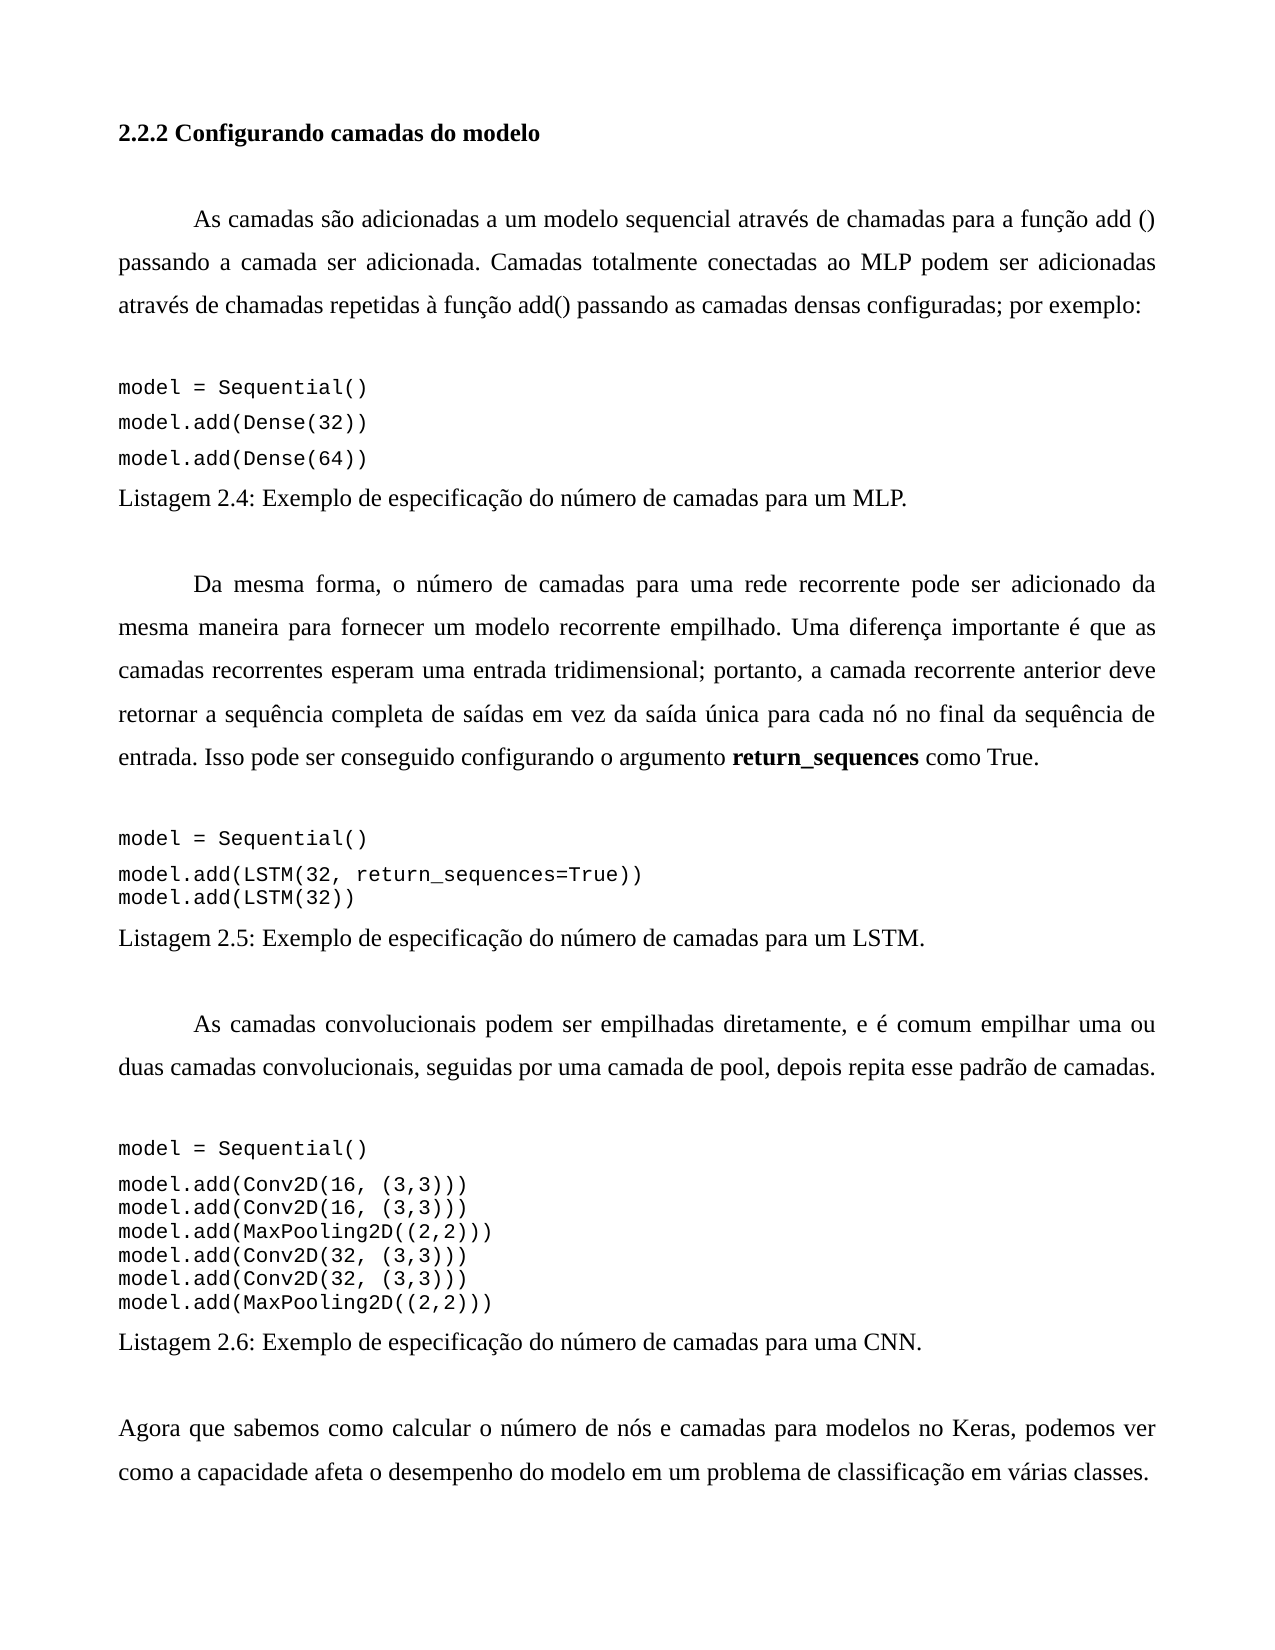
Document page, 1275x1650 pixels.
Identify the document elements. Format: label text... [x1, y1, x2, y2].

text model.add(Conv2D(32, (3,3))) [118, 1244, 1157, 1268]
text model = Sequential() [118, 828, 1157, 852]
text As camadas convolucionais podem ser empilhadas diretamente, e é comum empilhar uma ou duas camadas convolucionais, seguidas por uma camada de pool, depois repita esse padrão de camadas. [118, 1009, 1157, 1081]
text model.add(MaxPooling2D((2,2))) [118, 1292, 1157, 1316]
text model.add(LSTM(32, return_sequences=True)) [118, 863, 1157, 887]
text model.add(Dense(64)) [118, 448, 1157, 471]
text Da mesma forma, o número de camadas para uma rede recorrente pode ser adicionado da mesma maneira para fornecer um modelo recorrente empilhado. Uma diferença importante é que as camadas recorrentes esperam uma entrada tridimensional; portanto, a camada recorrente anterior deve retornar a sequência completa de saídas em vez da saída única para cada nó no final da sequência de entrada. Isso pode ser conseguido configurando o argumento return_sequences como True. [118, 569, 1157, 771]
text model.add(Conv2D(32, (3,3))) [118, 1268, 1157, 1292]
text model.add(Dense(32)) [118, 412, 1157, 436]
text Listagem 2.6: Exemplo de especificação do número de camadas para uma CNN. [118, 1327, 1157, 1356]
text model.add(Conv2D(16, (3,3))) [118, 1174, 1157, 1197]
text model = Sequential() [118, 1138, 1157, 1162]
text Listagem 2.4: Exemplo de especificação do número de camadas para um MLP. [118, 483, 1157, 512]
text model = Sequential() [118, 377, 1157, 401]
text 2.2.2 Configurando camadas do modelo [118, 118, 1157, 147]
text model.add(MaxPooling2D((2,2))) [118, 1221, 1157, 1244]
text Listagem 2.5: Exemplo de especificação do número de camadas para um LSTM. [118, 923, 1157, 951]
text Agora que sabemos como calcular o número de nós e camadas para modelos no Keras, podemos ver como a capacidade afeta o desempenho do modelo em um problema de classificação em várias classes. [118, 1413, 1157, 1485]
text model.add(LSTM(32)) [118, 887, 1157, 911]
text model.add(Conv2D(16, (3,3))) [118, 1197, 1157, 1221]
text As camadas são adicionadas a um modelo sequencial através de chamadas para a função add () passando a camada ser adicionada. Camadas totalmente conectadas ao MLP podem ser adicionadas através de chamadas repetidas à função add() passando as camadas densas configuradas; por exemplo: [118, 204, 1157, 319]
